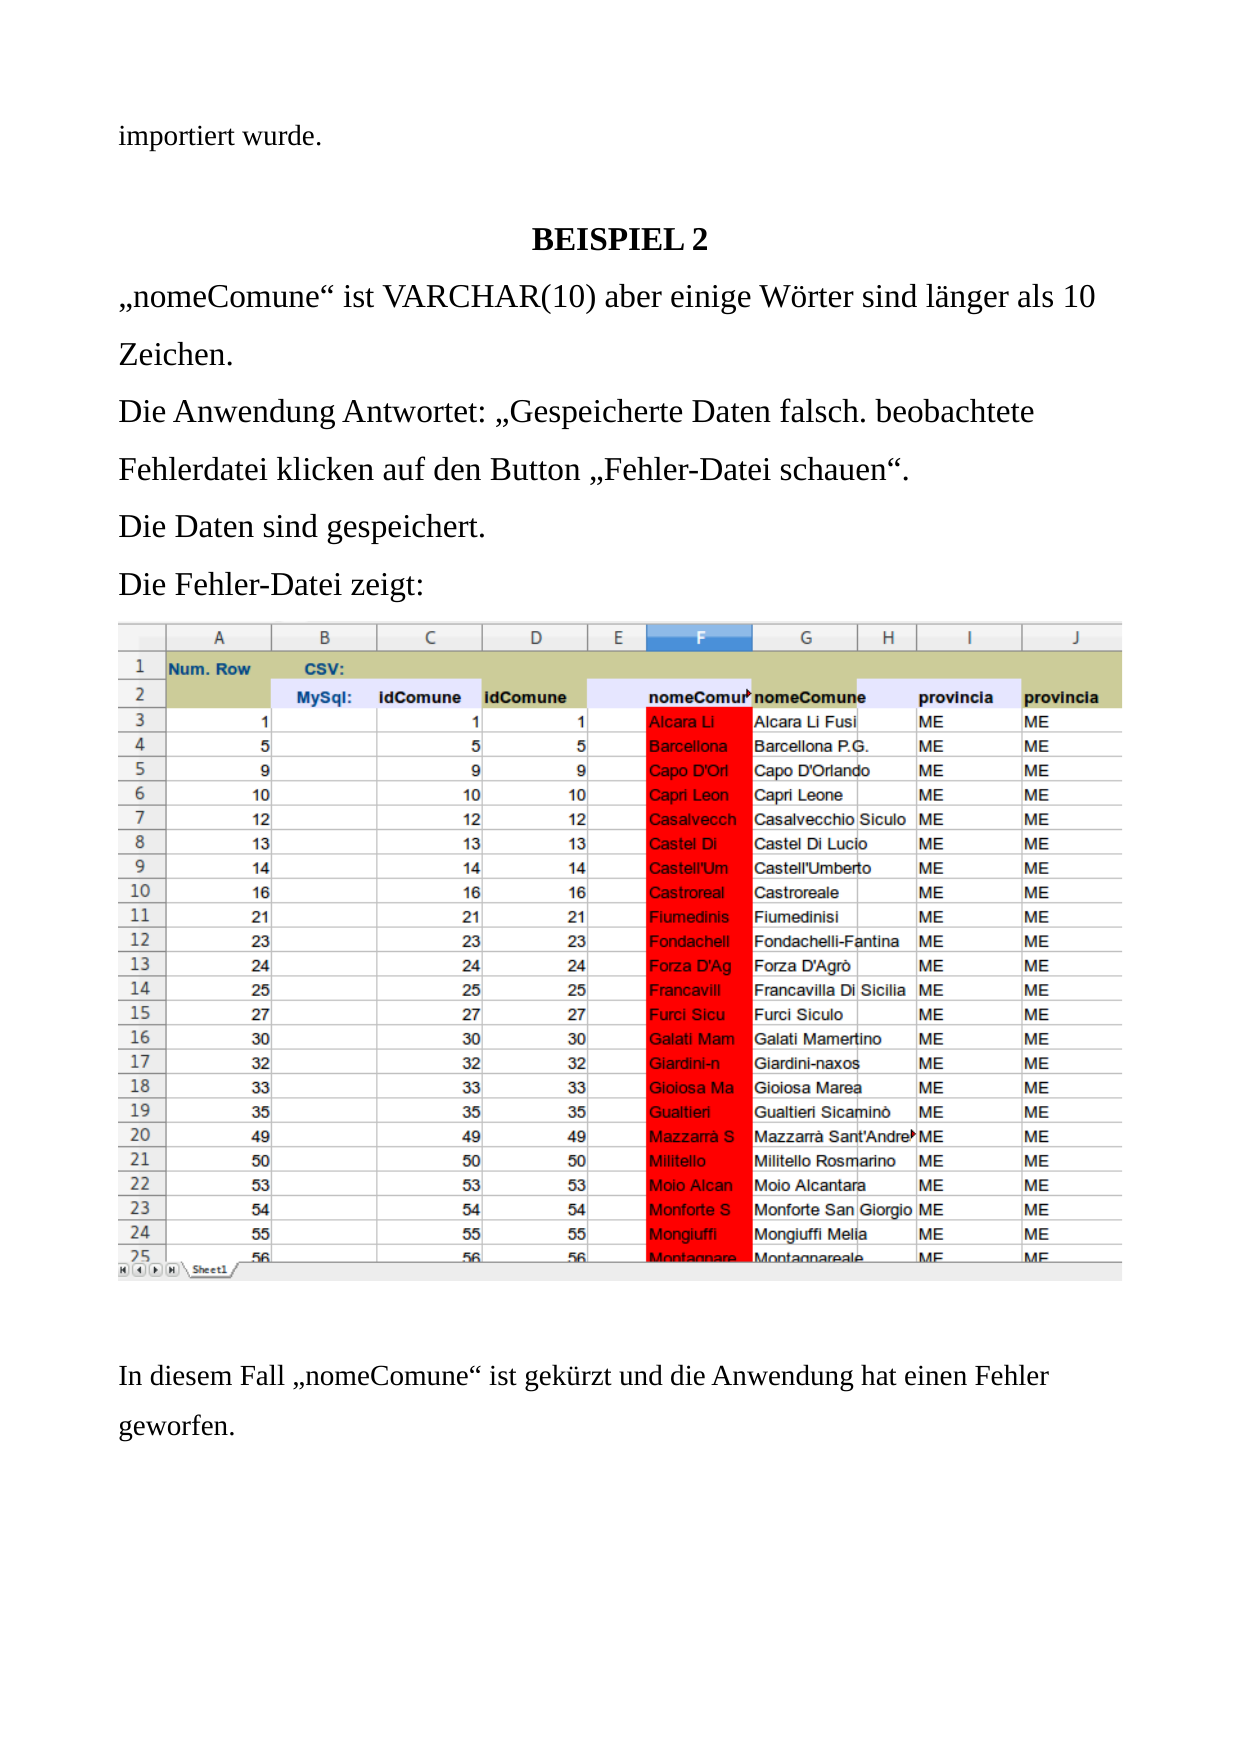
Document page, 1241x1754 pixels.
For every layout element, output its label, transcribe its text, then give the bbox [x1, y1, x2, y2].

text Die Anwendung Antwortet: „Gespeicherte Daten falsch. beobachtete Fehlerdatei klicken auf den Button „Fehler-Datei schauen“. [118, 391, 1122, 487]
text In diesem Fall „nomeComune“ ist gekürzt und die Anwendung hat einen Fehler geworfen. [118, 1358, 1122, 1442]
text „nomeComune“ ist VARCHAR(10) aber einige Wörter sind länger als 10 Zeichen. [118, 276, 1122, 372]
text Die Fehler-Datei zeigt: [118, 564, 1122, 602]
text BEISPIEL 2 [118, 219, 1122, 257]
text Die Daten sind gespeichert. [118, 506, 1122, 544]
text importiert wurde. [118, 118, 1122, 152]
picture [118, 621, 1123, 1281]
